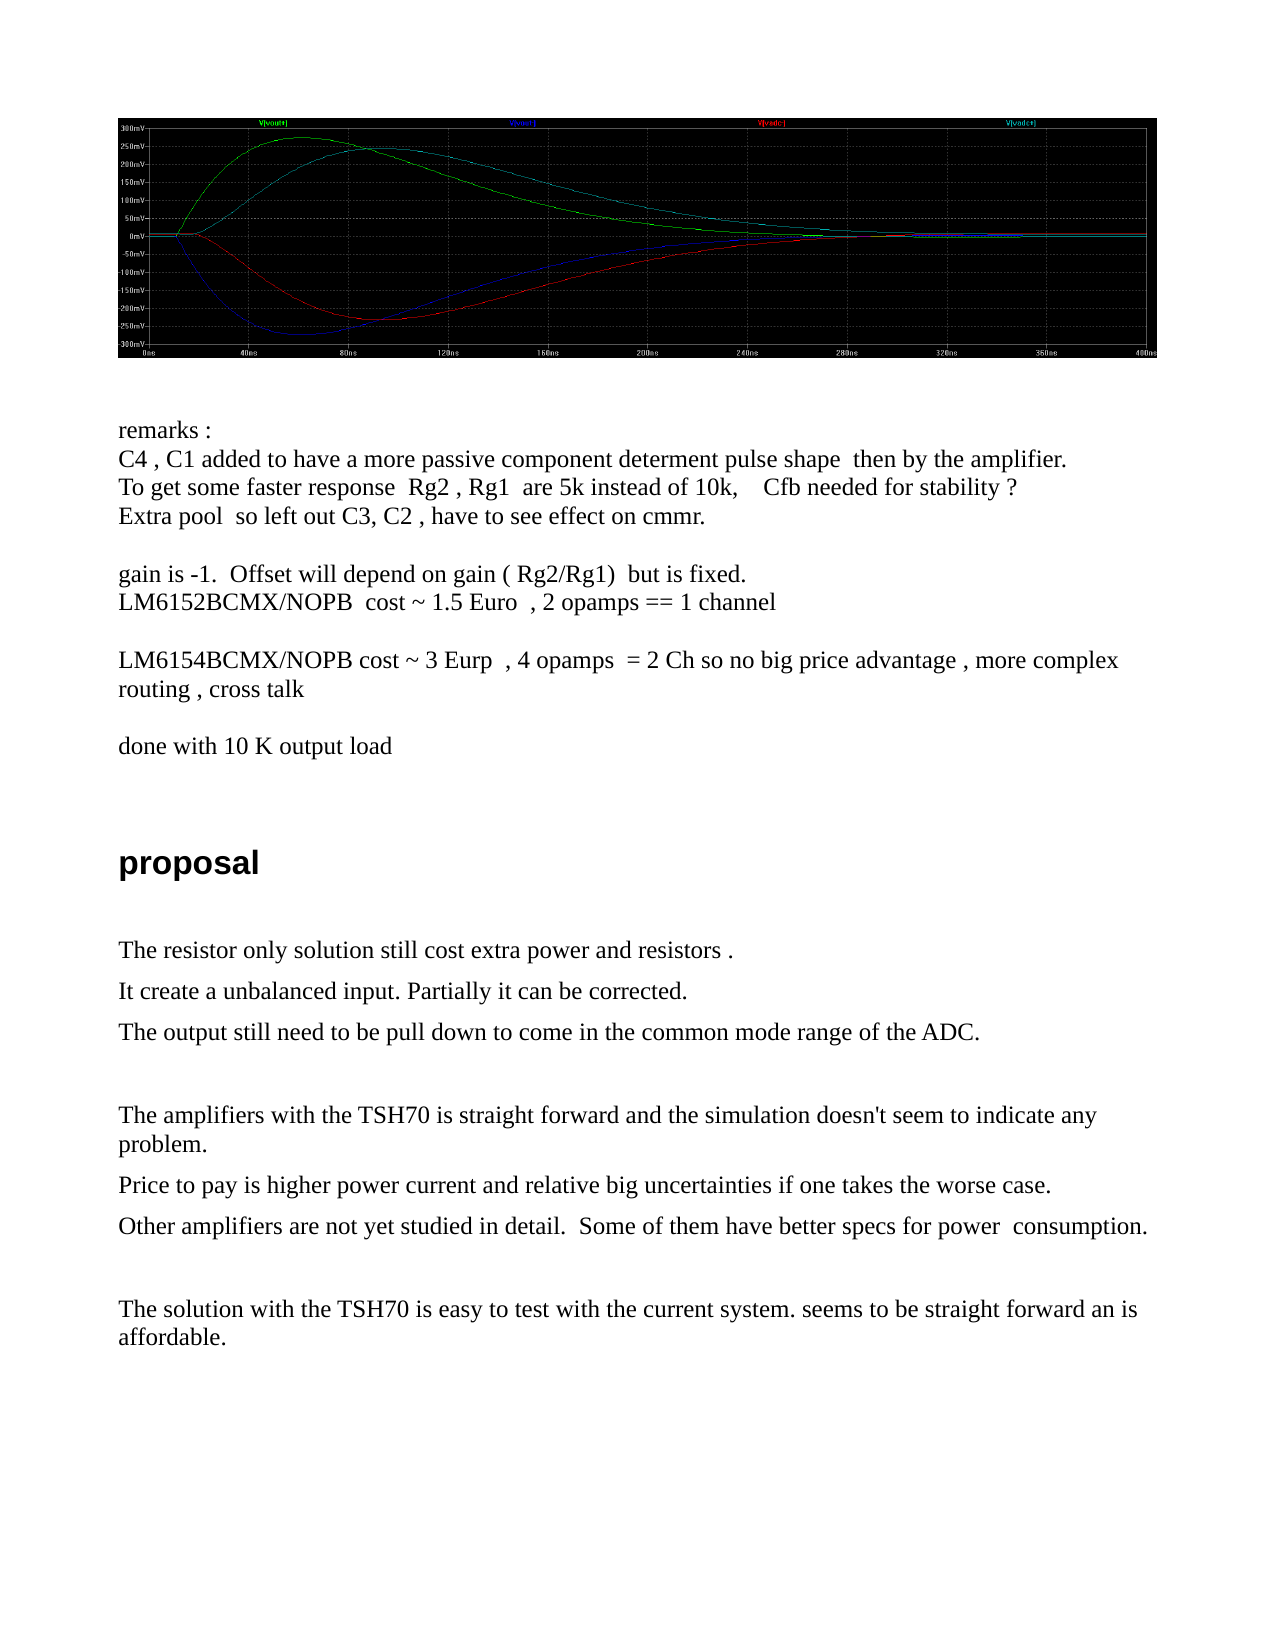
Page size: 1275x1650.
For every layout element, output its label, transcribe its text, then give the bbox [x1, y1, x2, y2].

text C4 , C1 added to have a more passive component determent pulse shape then by the amplifier. [118, 444, 1157, 472]
text The output still need to be pull down to come in the common mode range of the ADC. [118, 1017, 1157, 1046]
text The amplifiers with the TSH70 is straight forward and the simulation doesn't seem to indicate any problem. [118, 1100, 1157, 1157]
text LM6152BCMX/NOPB cost ~ 1.5 Euro , 2 opamps == 1 channel [118, 587, 1157, 616]
text The solution with the TSH70 is easy to test with the current system. seems to be straight forward an is affordable. [118, 1294, 1157, 1351]
text done with 10 K output load [118, 731, 1157, 760]
text gain is -1. Offset will depend on gain ( Rg2/Rg1) but is fixed. [118, 559, 1157, 587]
text Other amplifiers are not yet studied in detail. Some of them have better specs for power consumption. [118, 1211, 1157, 1240]
text remarks : [118, 415, 1157, 444]
text LM6154BCMX/NOPB cost ~ 3 Eurp , 4 opamps = 2 Ch so no big price advantage , more complex routing , cross talk [118, 645, 1157, 702]
text The resistor only solution still cost extra power and resistors . [118, 935, 1157, 964]
text It create a unbalanced input. Partially it can be corrected. [118, 976, 1157, 1005]
subtitle proposal [118, 842, 1157, 881]
text To get some faster response Rg2 , Rg1 are 5k instead of 10k, Cfb needed for stability ? [118, 472, 1157, 501]
text Price to pay is higher power current and relative big uncertainties if one takes the worse case. [118, 1170, 1157, 1199]
picture [118, 118, 1157, 358]
text Extra pool so left out C3, C2 , have to see effect on cmmr. [118, 501, 1157, 530]
